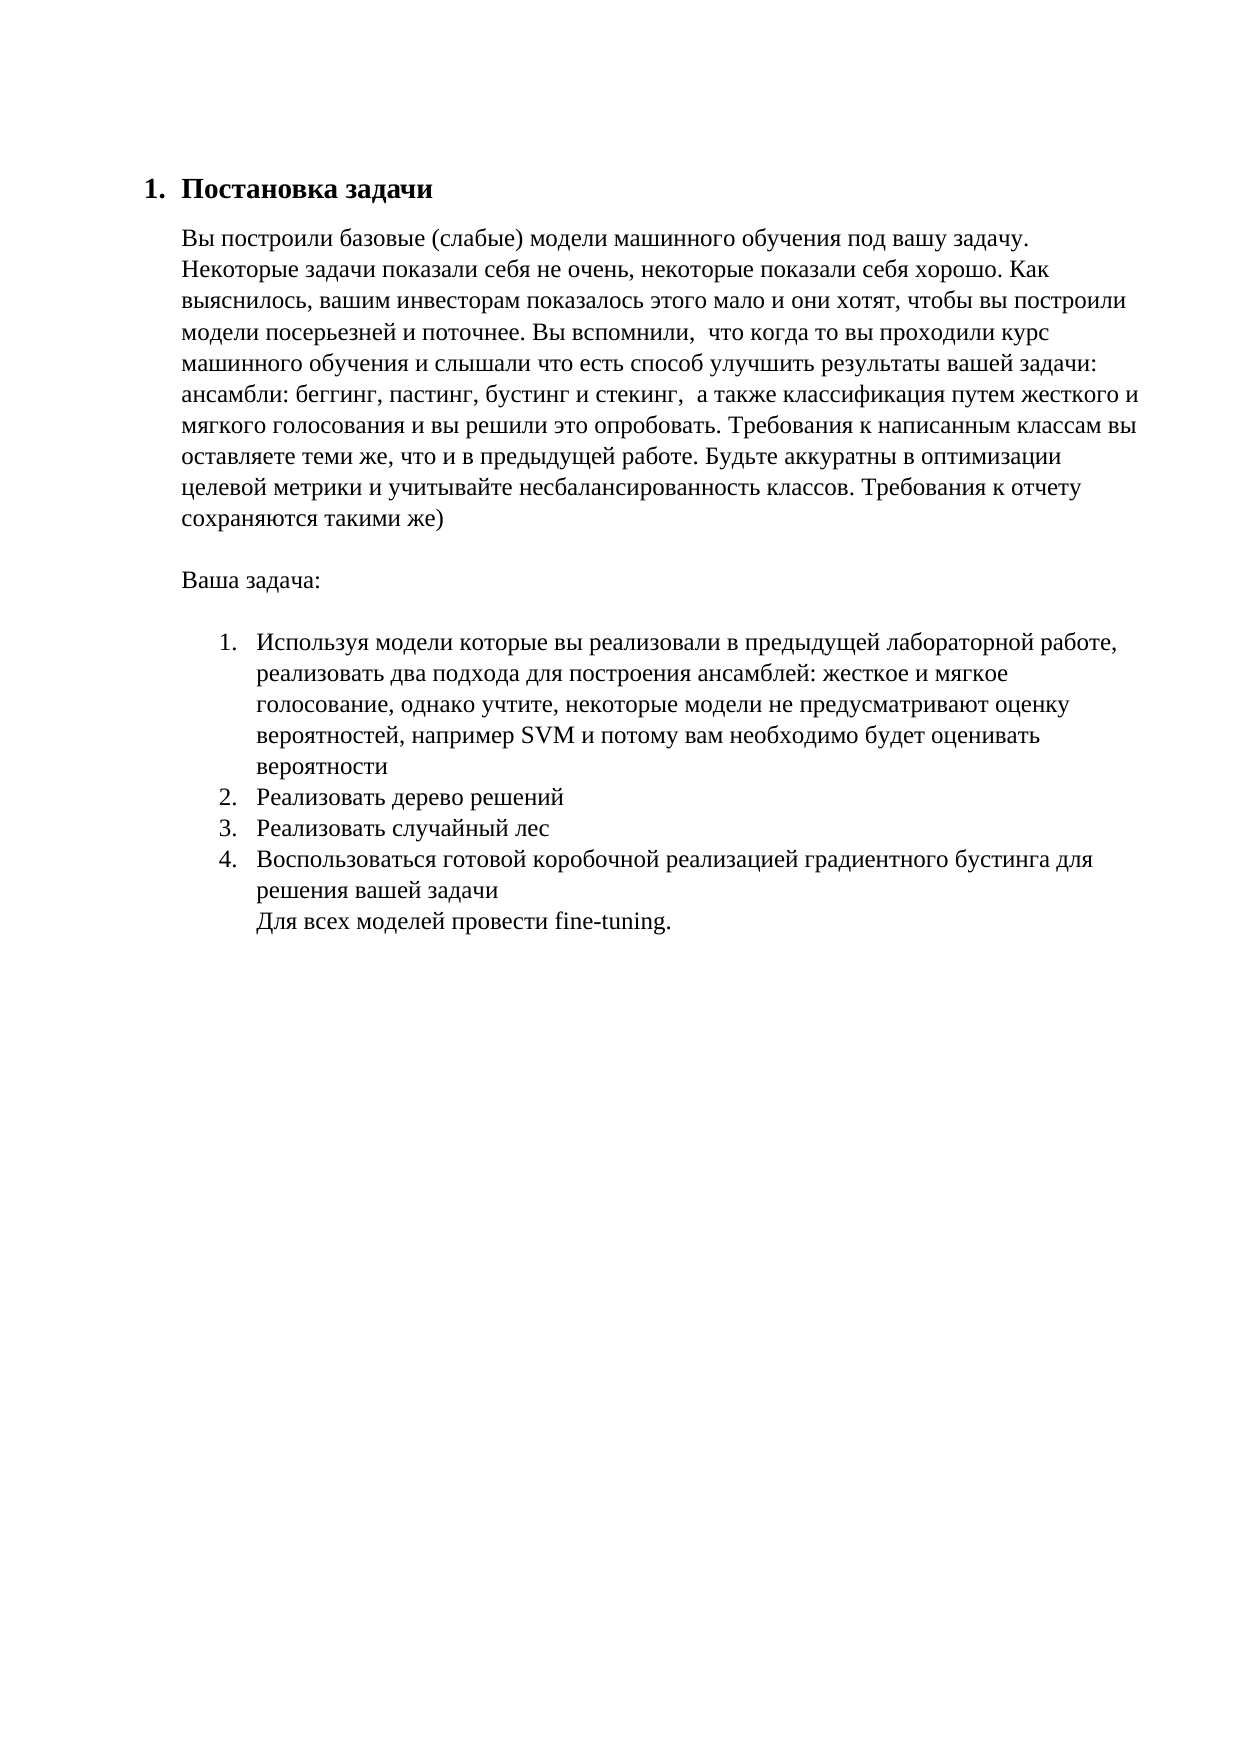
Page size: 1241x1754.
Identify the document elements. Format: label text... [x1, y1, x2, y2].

list Реализовать случайный лес [219, 813, 1152, 842]
text Вы построили базовые (слабые) модели машинного обучения под вашу задачу. Некоторые задачи показали себя не очень, некоторые показали себя хорошо. Как выяснилось, вашим инвесторам показалось этого мало и они хотят, чтобы вы построили модели посерьезней и поточнее. Вы вспомнили, что когда то вы проходили курс машинного обучения и слышали что есть способ улучшить результаты вашей задачи: ансамбли: беггинг, пастинг, бустинг и стекинг, а также классификация путем жесткого и мягкого голосования и вы решили это опробовать. Требования к написанным классам вы оставляете теми же, что и в предыдущей работе. Будьте аккуратны в оптимизации целевой метрики и учитывайте несбалансированность классов. Требования к отчету сохраняются такими же) [181, 223, 1152, 532]
list Постановка задачи [144, 171, 1152, 204]
list Воспользоваться готовой коробочной реализацией градиентного бустинга для решения вашей задачи Для всех моделей провести fine-tuning. [219, 844, 1152, 935]
text Ваша задача: [181, 565, 1152, 594]
list Реализовать дерево решений [219, 782, 1152, 811]
list Используя модели которые вы реализовали в предыдущей лабораторной работе, реализовать два подхода для построения ансамблей: жесткое и мягкое голосование, однако учтите, некоторые модели не предусматривают оценку вероятностей, например SVM и потому вам необходимо будет оценивать вероятности [219, 627, 1152, 780]
